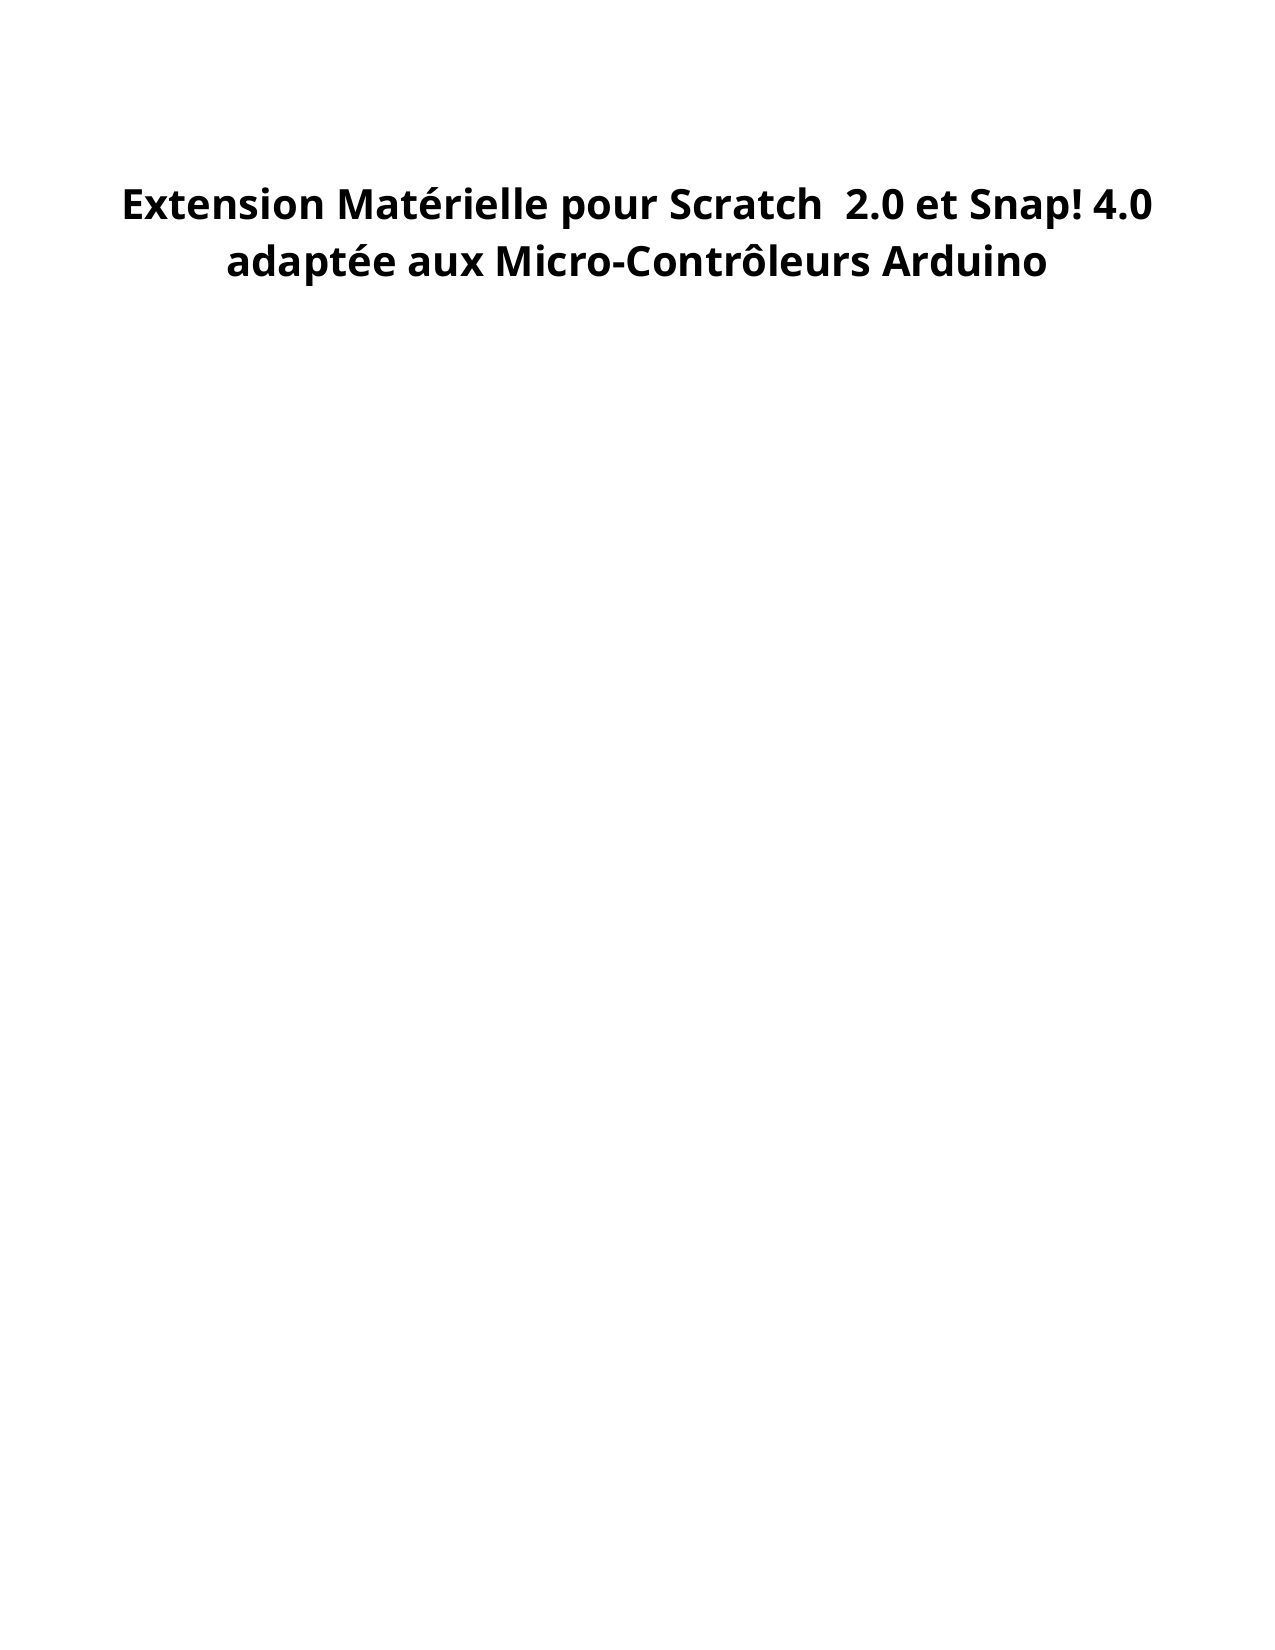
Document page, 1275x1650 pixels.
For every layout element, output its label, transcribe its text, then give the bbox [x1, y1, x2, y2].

text Extension Matérielle pour Scratch 2.0 et Snap! 4.0 adaptée aux Micro-Contrôleurs Arduino [118, 175, 1157, 288]
